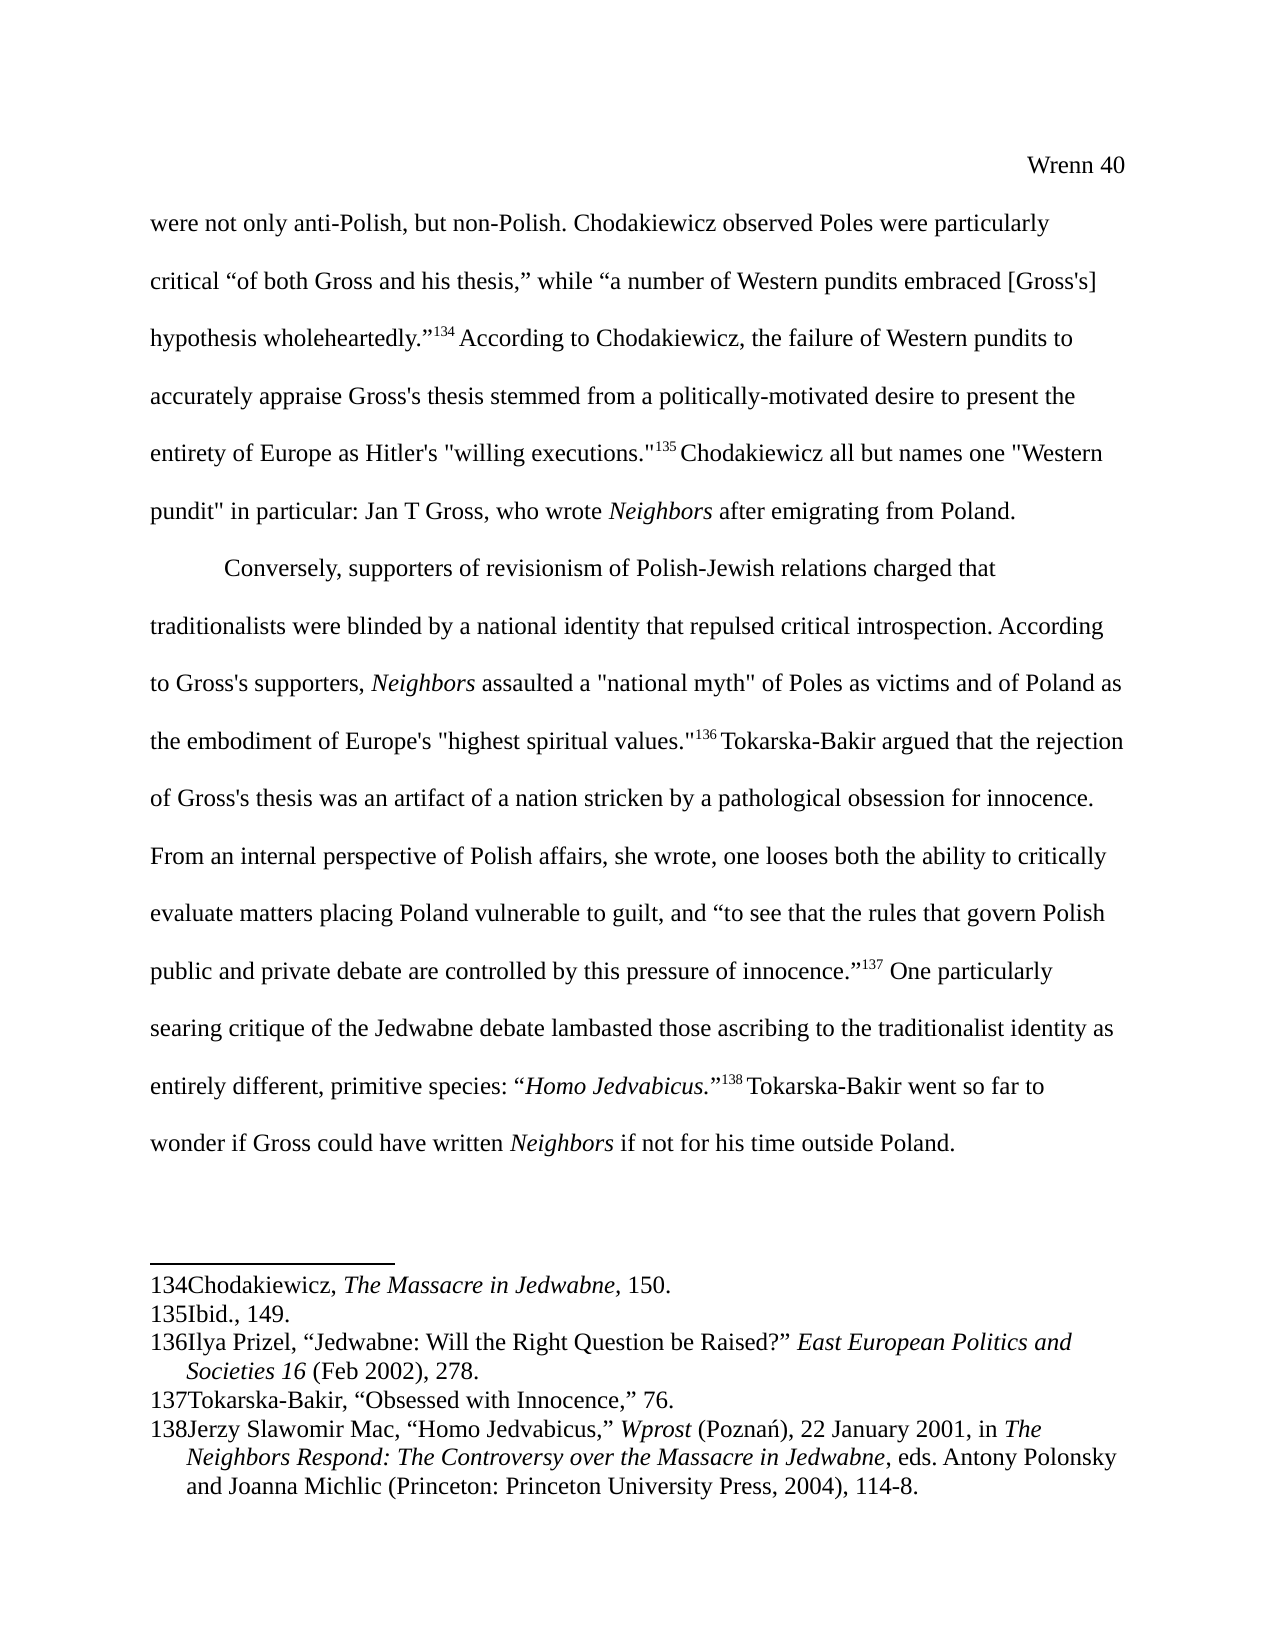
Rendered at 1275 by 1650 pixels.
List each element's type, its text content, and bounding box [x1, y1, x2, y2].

text Tokarska-Bakir, “Obsessed with Innocence,” 76. [150, 1385, 1125, 1414]
text Chodakiewicz, The Massacre in Jedwabne, 150. [150, 1270, 1125, 1299]
text Conversely, supporters of revisionism of Polish-Jewish relations charged that traditionalists were blinded by a national identity that repulsed critical introspection. According to Gross's supporters, Neighbors assaulted a "national myth" of Poles as victims and of Poland as the embodiment of Europe's "highest spiritual values." Tokarska-Bakir argued that the rejection of Gross's thesis was an artifact of a nation stricken by a pathological obsession for innocence. From an internal perspective of Polish affairs, she wrote, one looses both the ability to critically evaluate matters placing Poland vulnerable to guilt, and “to see that the rules that govern Polish public and private debate are controlled by this pressure of innocence.” One particularly searing critique of the Jedwabne debate lambasted those ascribing to the traditionalist identity as entirely different, primitive species: “Homo Jedvabicus.” Tokarska-Bakir went so far to wonder if Gross could have written Neighbors if not for his time outside Poland. [150, 553, 1125, 1157]
text Jerzy Slawomir Mac, “Homo Jedvabicus,” Wprost (Poznań), 22 January 2001, in The Neighbors Respond: The Controversy over the Massacre in Jedwabne, eds. Antony Polonsky and Joanna Michlic (Princeton: Princeton University Press, 2004), 114-8. [150, 1414, 1125, 1500]
text Ibid., 149. [150, 1299, 1125, 1327]
text were not only anti-Polish, but non-Polish. Chodakiewicz observed Poles were particularly critical “of both Gross and his thesis,” while “a number of Western pundits embraced [Gross's] hypothesis wholeheartedly.” According to Chodakiewicz, the failure of Western pundits to accurately appraise Gross's thesis stemmed from a politically-motivated desire to present the entirety of Europe as Hitler's "willing executions." Chodakiewicz all but names one "Western pundit" in particular: Jan T Gross, who wrote Neighbors after emigrating from Poland. [150, 208, 1125, 524]
text Ilya Prizel, “Jedwabne: Will the Right Question be Raised?” East European Politics and Societies 16 (Feb 2002), 278. [150, 1327, 1125, 1385]
